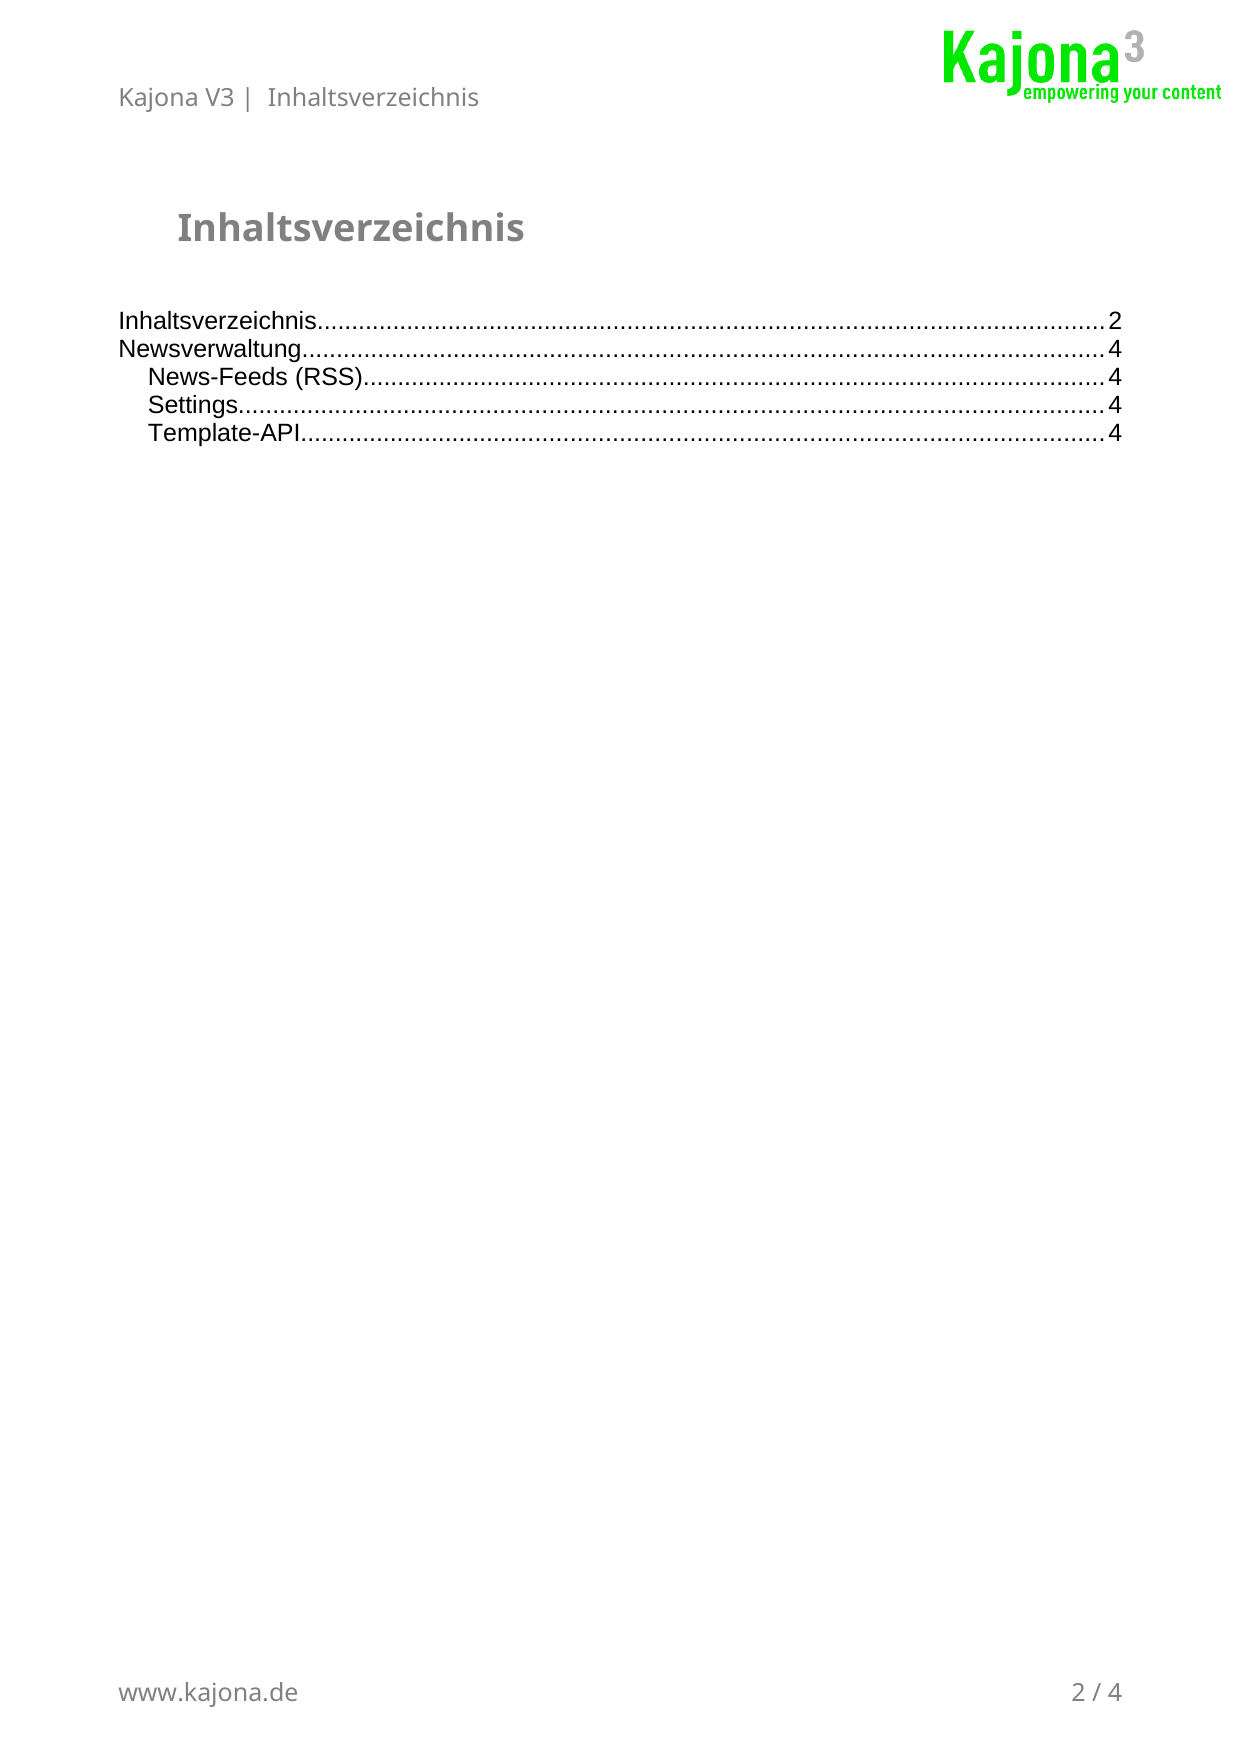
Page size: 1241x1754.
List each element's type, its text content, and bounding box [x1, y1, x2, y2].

text Template-API 4 [148, 418, 1122, 446]
text Settings 4 [148, 391, 1122, 418]
subtitle Inhaltsverzeichnis [118, 201, 1122, 253]
picture [944, 30, 1221, 103]
text Inhaltsverzeichnis 2 [118, 307, 1122, 335]
text News-Feeds (RSS) 4 [148, 363, 1122, 391]
text Newsverwaltung 4 [118, 335, 1122, 363]
